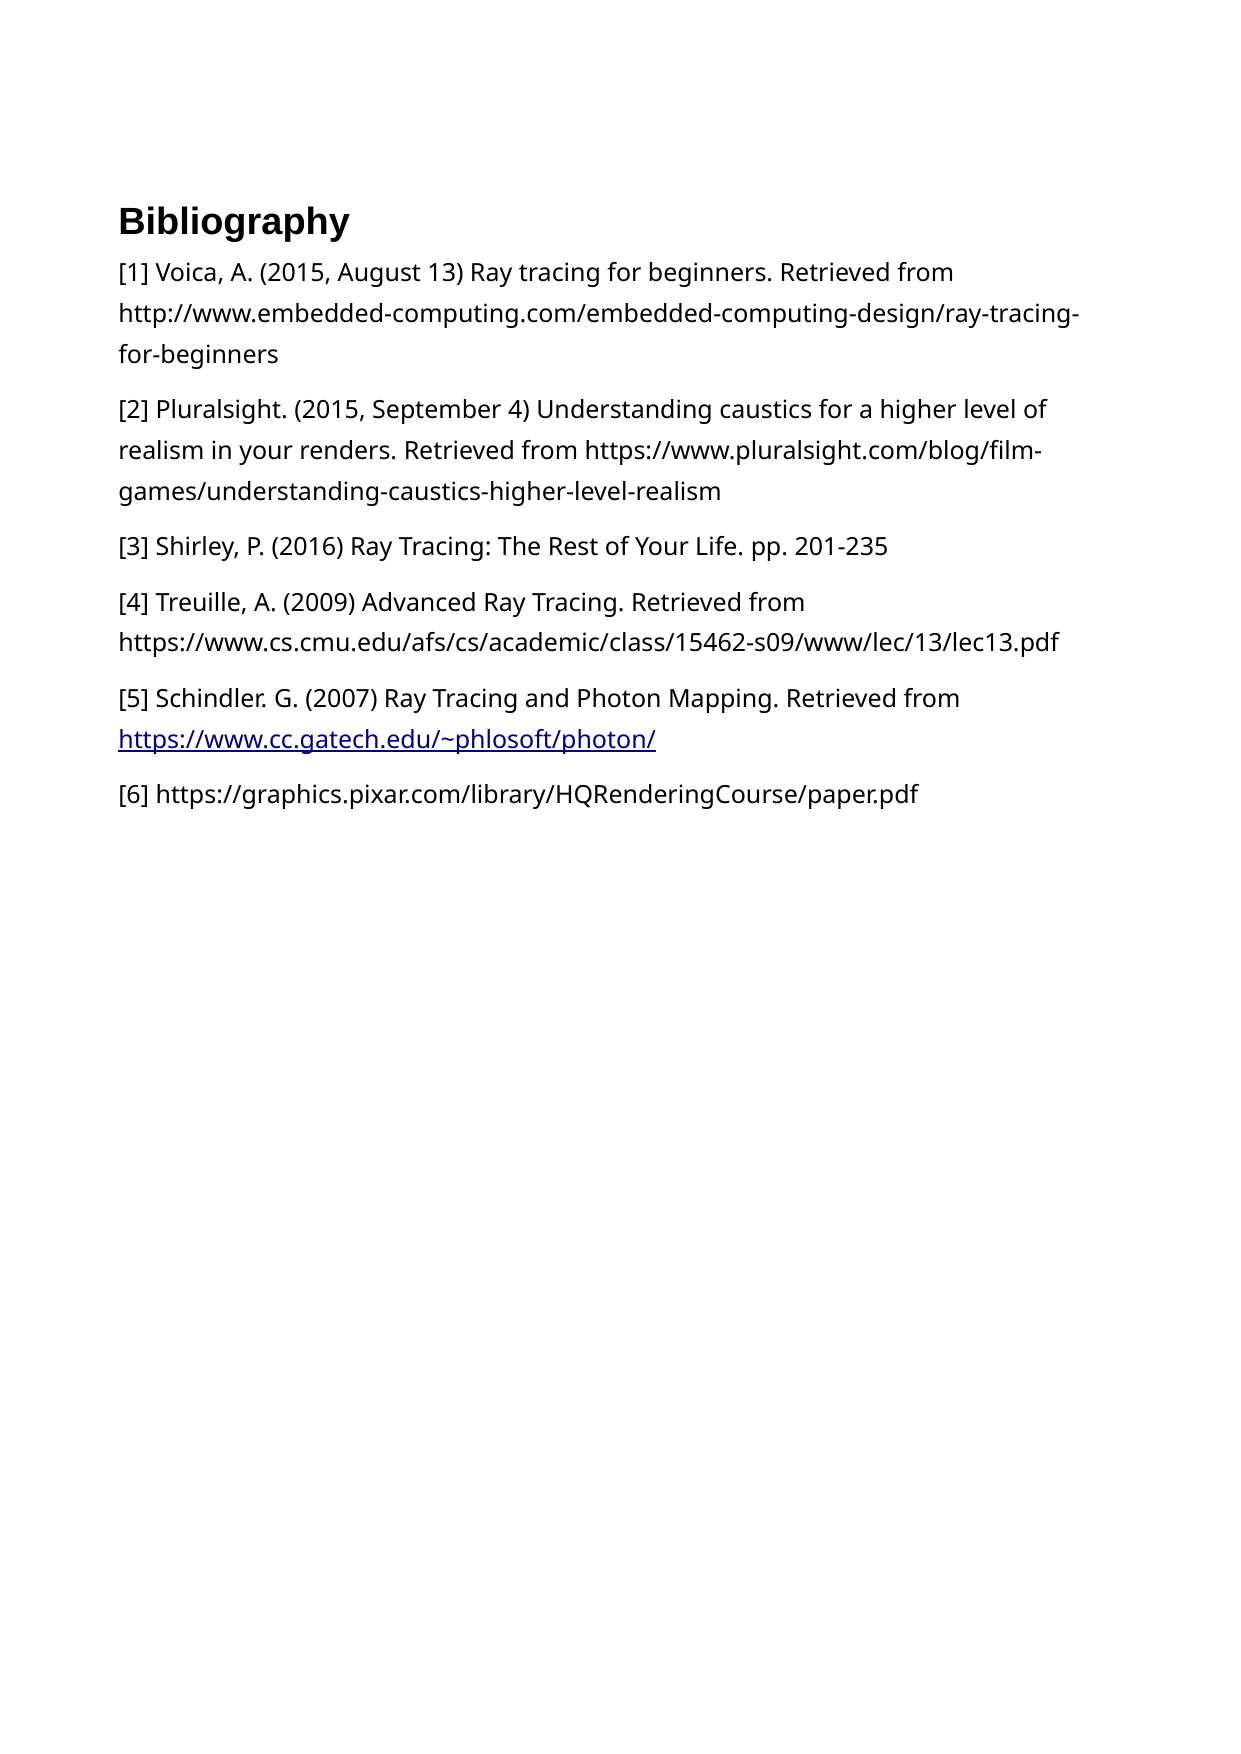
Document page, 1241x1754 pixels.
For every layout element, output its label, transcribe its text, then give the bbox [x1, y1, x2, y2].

text [2] Pluralsight. (2015, September 4) Understanding caustics for a higher level of realism in your renders. Retrieved from https://www.pluralsight.com/blog/film-games/understanding-caustics-higher-level-realism [118, 392, 1122, 507]
text [6] https://graphics.pixar.com/library/HQRenderingCourse/paper.pdf [118, 777, 1122, 811]
text [3] Shirley, P. (2016) Ray Tracing: The Rest of Your Life. pp. 201-235 [118, 529, 1122, 563]
subtitle Bibliography [118, 198, 1122, 242]
text [1] Voica, A. (2015, August 13) Ray tracing for beginners. Retrieved from http://www.embedded-computing.com/embedded-computing-design/ray-tracing-for-beginners [118, 255, 1122, 370]
text [4] Treuille, A. (2009) Advanced Ray Tracing. Retrieved from https://www.cs.cmu.edu/afs/cs/academic/class/15462-s09/www/lec/13/lec13.pdf [118, 584, 1122, 659]
text [5] Schindler. G. (2007) Ray Tracing and Photon Mapping. Retrieved from https://www.cc.gatech.edu/~phlosoft/photon/ [118, 681, 1122, 755]
